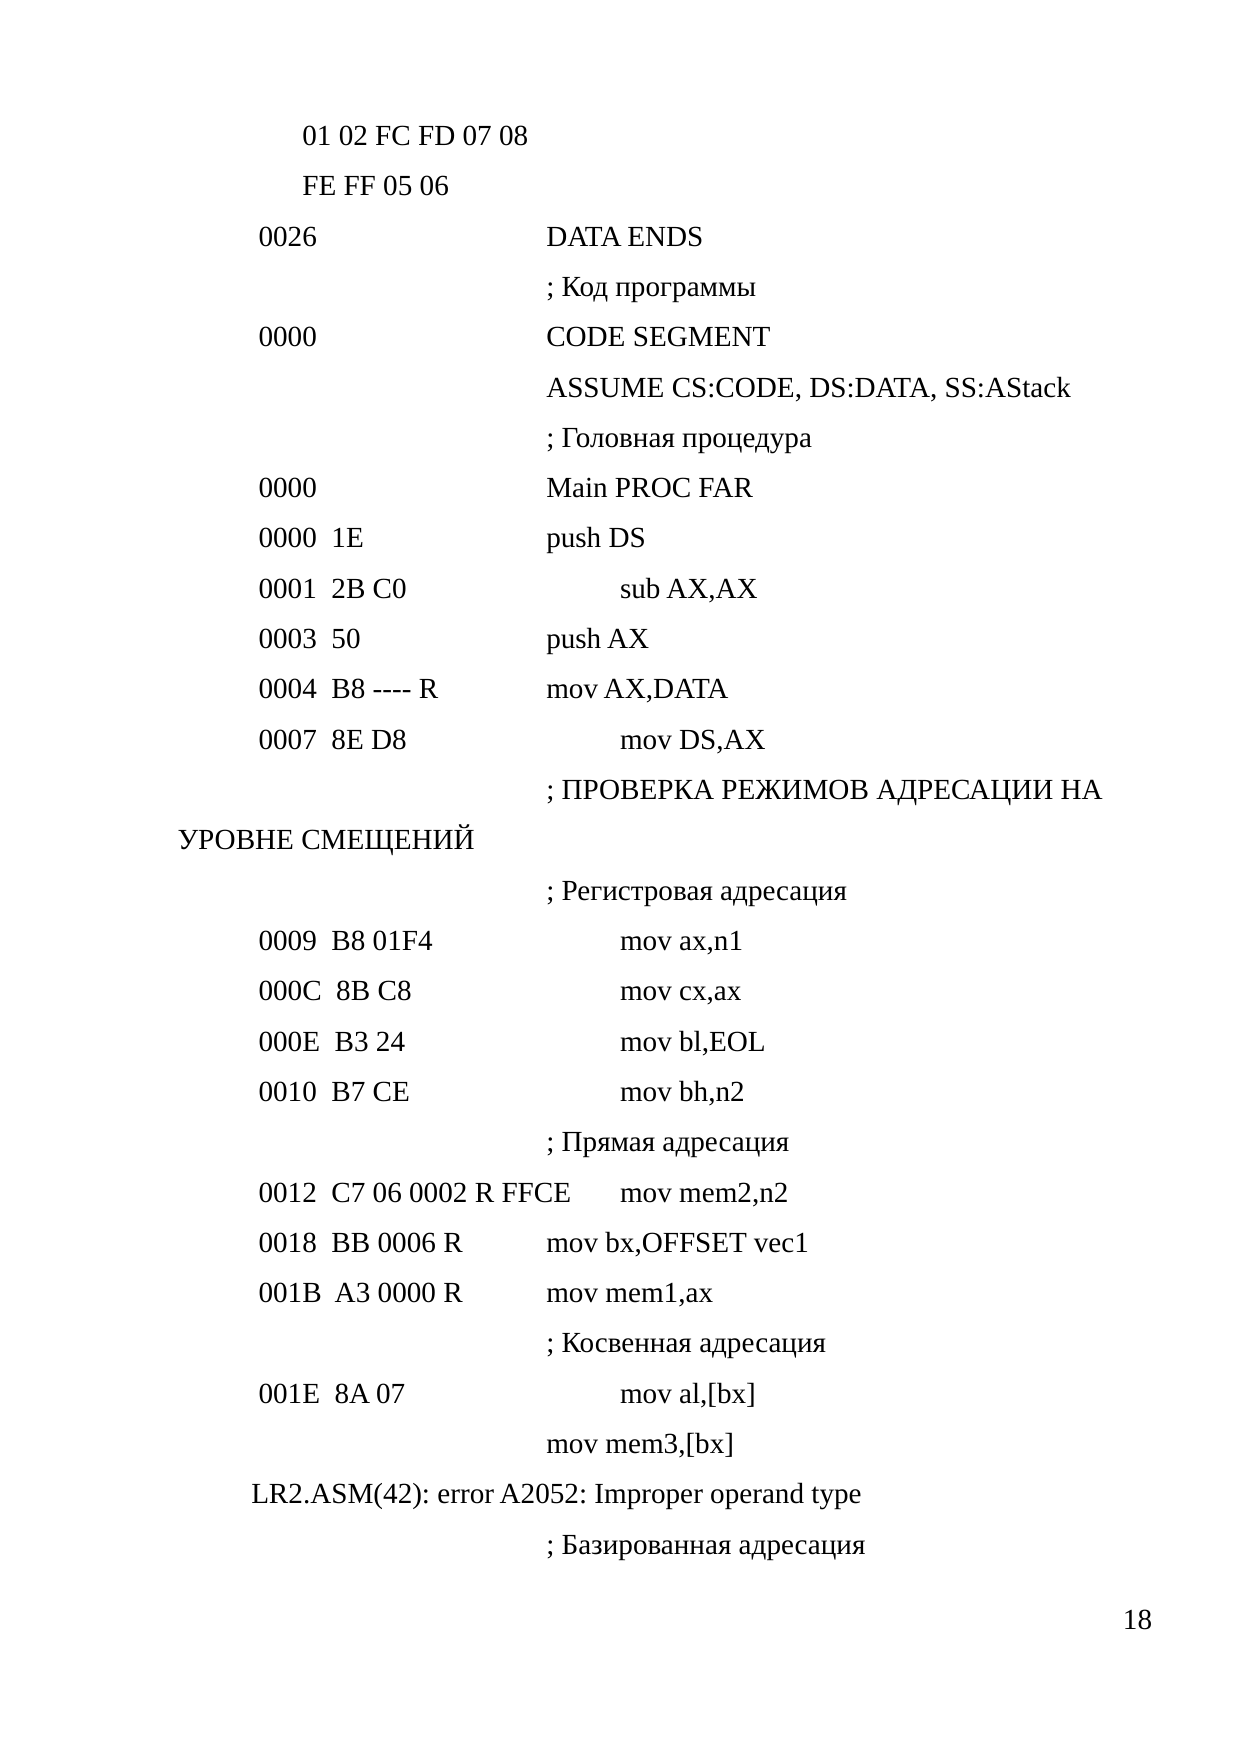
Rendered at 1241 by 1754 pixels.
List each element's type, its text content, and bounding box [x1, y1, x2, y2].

text ; ПРОВЕРКА РЕЖИМОВ АДРЕСАЦИИ НА УРОВНЕ СМЕЩЕНИЙ [177, 772, 1152, 856]
text 0026 DATA ENDS [177, 219, 1152, 252]
text ; Регистровая адресация [177, 873, 1152, 906]
text 000E B3 24 mov bl,EOL [177, 1024, 1152, 1057]
text ; Код программы [177, 269, 1152, 303]
text 0000 1E push DS [177, 521, 1152, 554]
text ASSUME CS:CODE, DS:DATA, SS:AStack [177, 370, 1152, 403]
text 0018 BB 0006 R mov bx,OFFSET vec1 [177, 1225, 1152, 1258]
text mov mem3,[bx] [177, 1426, 1152, 1460]
text ; Косвенная адресация [177, 1326, 1152, 1359]
text 0010 B7 CE mov bh,n2 [177, 1074, 1152, 1108]
text 000C 8B C8 mov cx,ax [177, 973, 1152, 1007]
text 01 02 FC FD 07 08 [177, 118, 1152, 152]
text 0004 B8 ---- R mov AX,DATA [177, 672, 1152, 705]
text 0001 2B C0 sub AX,AX [177, 571, 1152, 604]
text 0007 8E D8 mov DS,AX [177, 722, 1152, 755]
text 0012 C7 06 0002 R FFCE mov mem2,n2 [177, 1175, 1152, 1208]
text ; Прямая адресация [177, 1124, 1152, 1158]
text FE FF 05 06 [177, 168, 1152, 202]
text 001B A3 0000 R mov mem1,ax [177, 1275, 1152, 1309]
text ; Головная процедура [177, 420, 1152, 453]
text ; Базированная адресация [177, 1527, 1152, 1560]
text 0000 Main PROC FAR [177, 470, 1152, 504]
text 001E 8A 07 mov al,[bx] [177, 1376, 1152, 1409]
text 0003 50 push AX [177, 621, 1152, 655]
text 0009 B8 01F4 mov ax,n1 [177, 923, 1152, 957]
text LR2.ASM(42): error A2052: Improper operand type [177, 1477, 1152, 1510]
text 0000 CODE SEGMENT [177, 319, 1152, 353]
